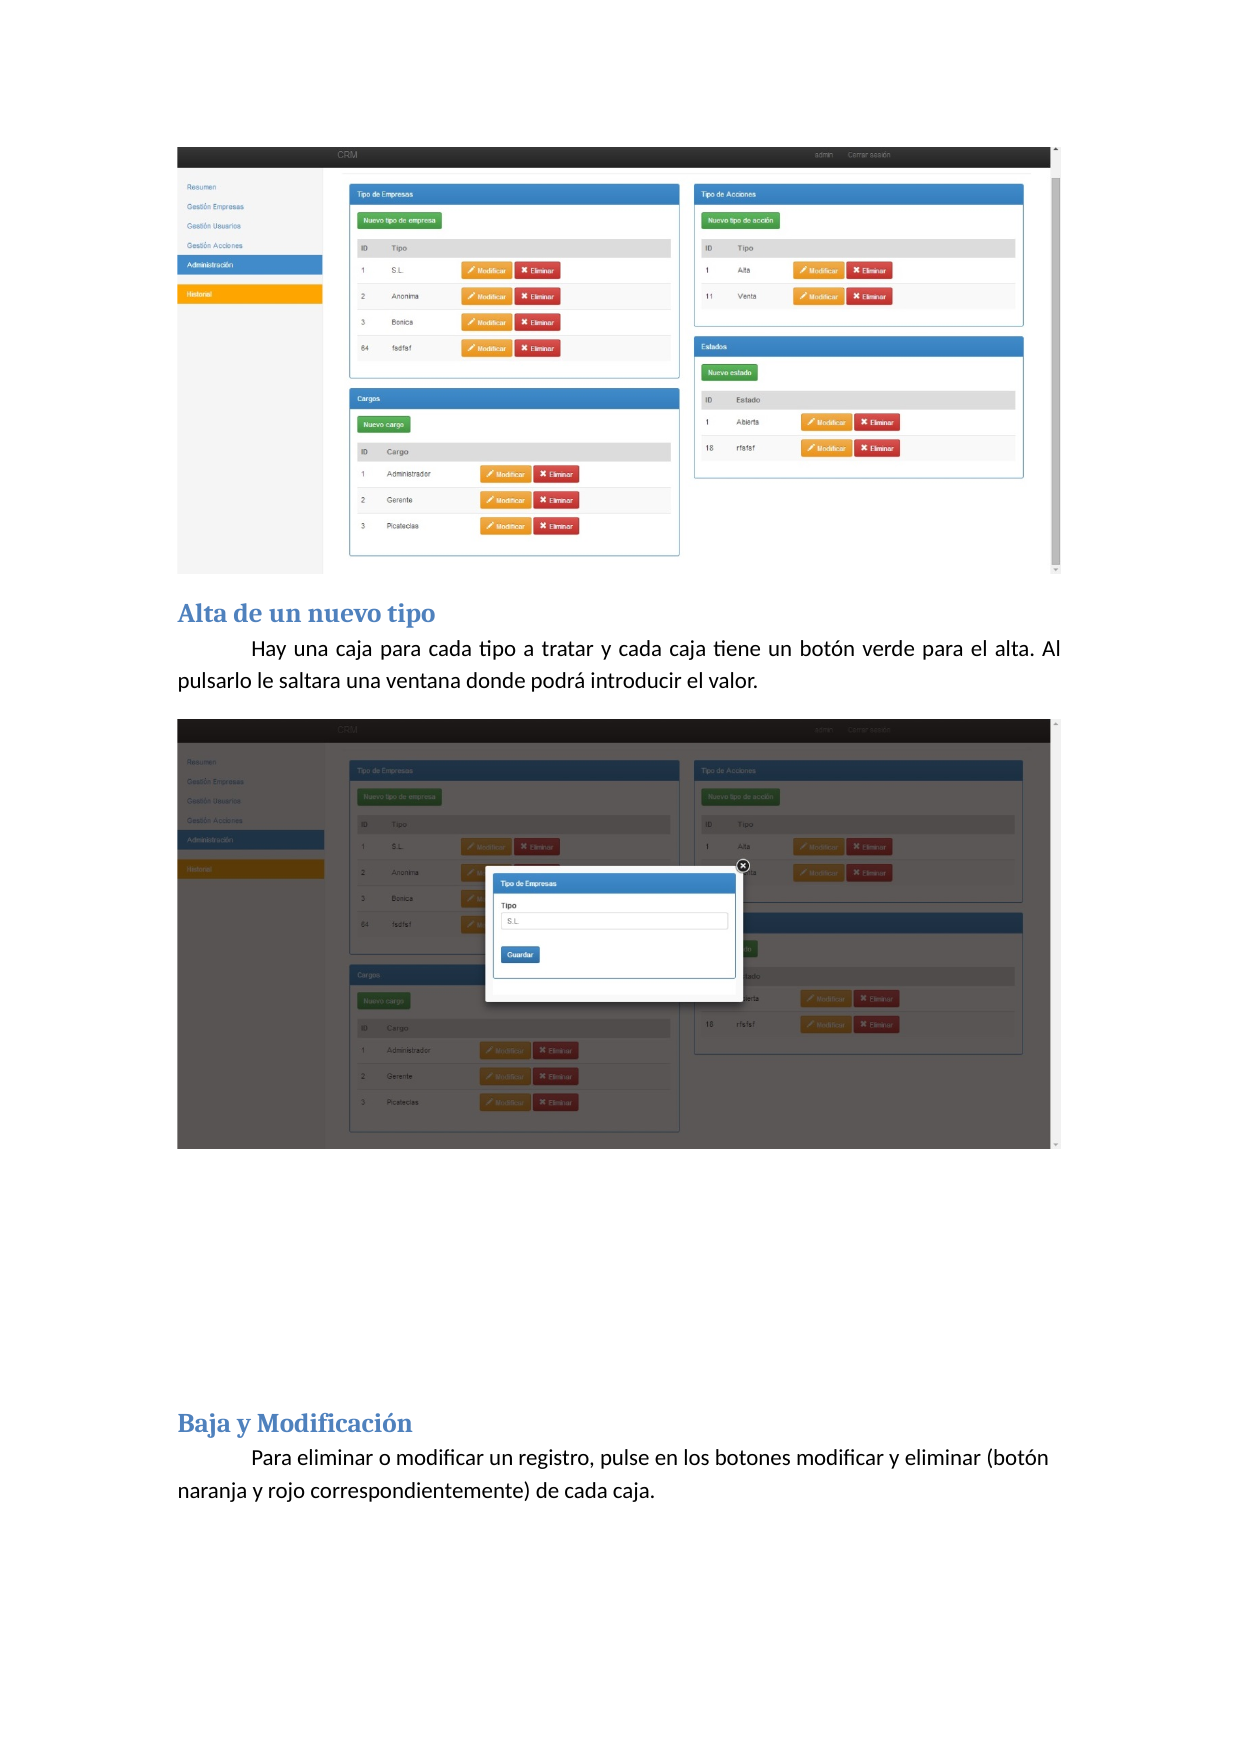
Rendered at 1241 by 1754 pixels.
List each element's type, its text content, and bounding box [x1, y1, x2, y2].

text Hay una caja para cada tipo a tratar y cada caja tiene un botón verde para el alta. Al pulsarlo le saltara una ventana donde podrá introducir el valor. [177, 634, 1063, 694]
picture [177, 147, 1061, 574]
text Para eliminar o modificar un registro, pulse en los botones modificar y eliminar (botón naranja y rojo correspondientemente) de cada caja. [177, 1443, 1063, 1504]
subtitle Baja y Modificación [177, 1408, 1063, 1439]
subtitle Alta de un nuevo tipo [177, 598, 1063, 629]
picture [177, 719, 1061, 1149]
